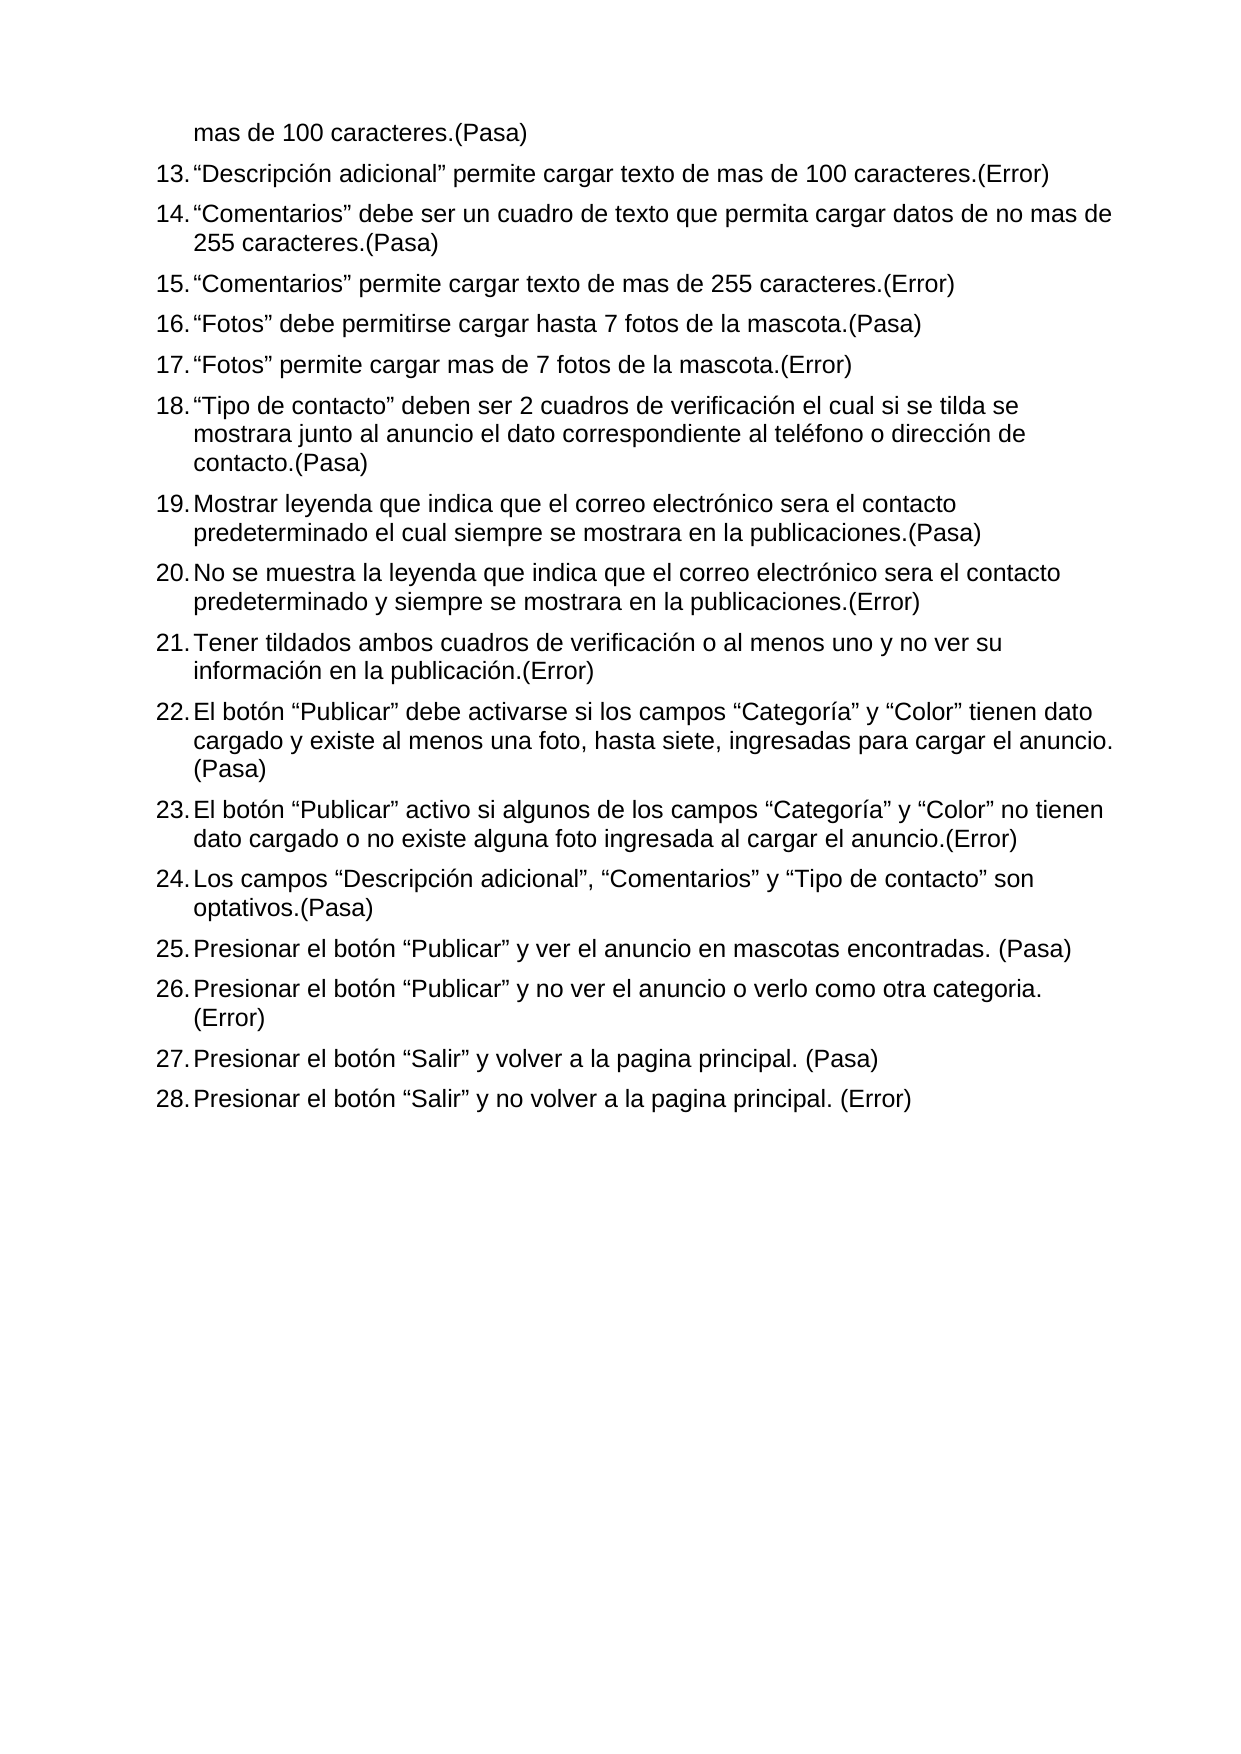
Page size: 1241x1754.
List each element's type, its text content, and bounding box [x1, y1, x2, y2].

list Mostrar leyenda que indica que el correo electrónico sera el contacto predeterminado el cual siempre se mostrara en la publicaciones.(Pasa) [156, 489, 1122, 546]
list mas de 100 caracteres.(Pasa) [156, 118, 1122, 147]
list Los campos “Descripción adicional”, “Comentarios” y “Tipo de contacto” son optativos.(Pasa) [156, 864, 1122, 922]
list Presionar el botón “Salir” y volver a la pagina principal. (Pasa) [156, 1044, 1122, 1072]
list “Tipo de contacto” deben ser 2 cuadros de verificación el cual si se tilda se mostrara junto al anuncio el dato correspondiente al teléfono o dirección de contacto.(Pasa) [156, 391, 1122, 477]
list Presionar el botón “Publicar” y no ver el anuncio o verlo como otra categoria. (Error) [156, 974, 1122, 1032]
list Presionar el botón “Salir” y no volver a la pagina principal. (Error) [156, 1084, 1122, 1113]
list “Comentarios” permite cargar texto de mas de 255 caracteres.(Error) [156, 269, 1122, 297]
list El botón “Publicar” activo si algunos de los campos “Categoría” y “Color” no tienen dato cargado o no existe alguna foto ingresada al cargar el anuncio.(Error) [156, 795, 1122, 852]
list Tener tildados ambos cuadros de verificación o al menos uno y no ver su información en la publicación.(Error) [156, 627, 1122, 685]
list No se muestra la leyenda que indica que el correo electrónico sera el contacto predeterminado y siempre se mostrara en la publicaciones.(Error) [156, 558, 1122, 616]
list “Comentarios” debe ser un cuadro de texto que permita cargar datos de no mas de 255 caracteres.(Pasa) [156, 199, 1122, 257]
list El botón “Publicar” debe activarse si los campos “Categoría” y “Color” tienen dato cargado y existe al menos una foto, hasta siete, ingresadas para cargar el anuncio.(Pasa) [156, 697, 1122, 783]
list Presionar el botón “Publicar” y ver el anuncio en mascotas encontradas. (Pasa) [156, 934, 1122, 962]
list “Fotos” debe permitirse cargar hasta 7 fotos de la mascota.(Pasa) [156, 309, 1122, 338]
list “Fotos” permite cargar mas de 7 fotos de la mascota.(Error) [156, 350, 1122, 379]
list “Descripción adicional” permite cargar texto de mas de 100 caracteres.(Error) [156, 159, 1122, 187]
